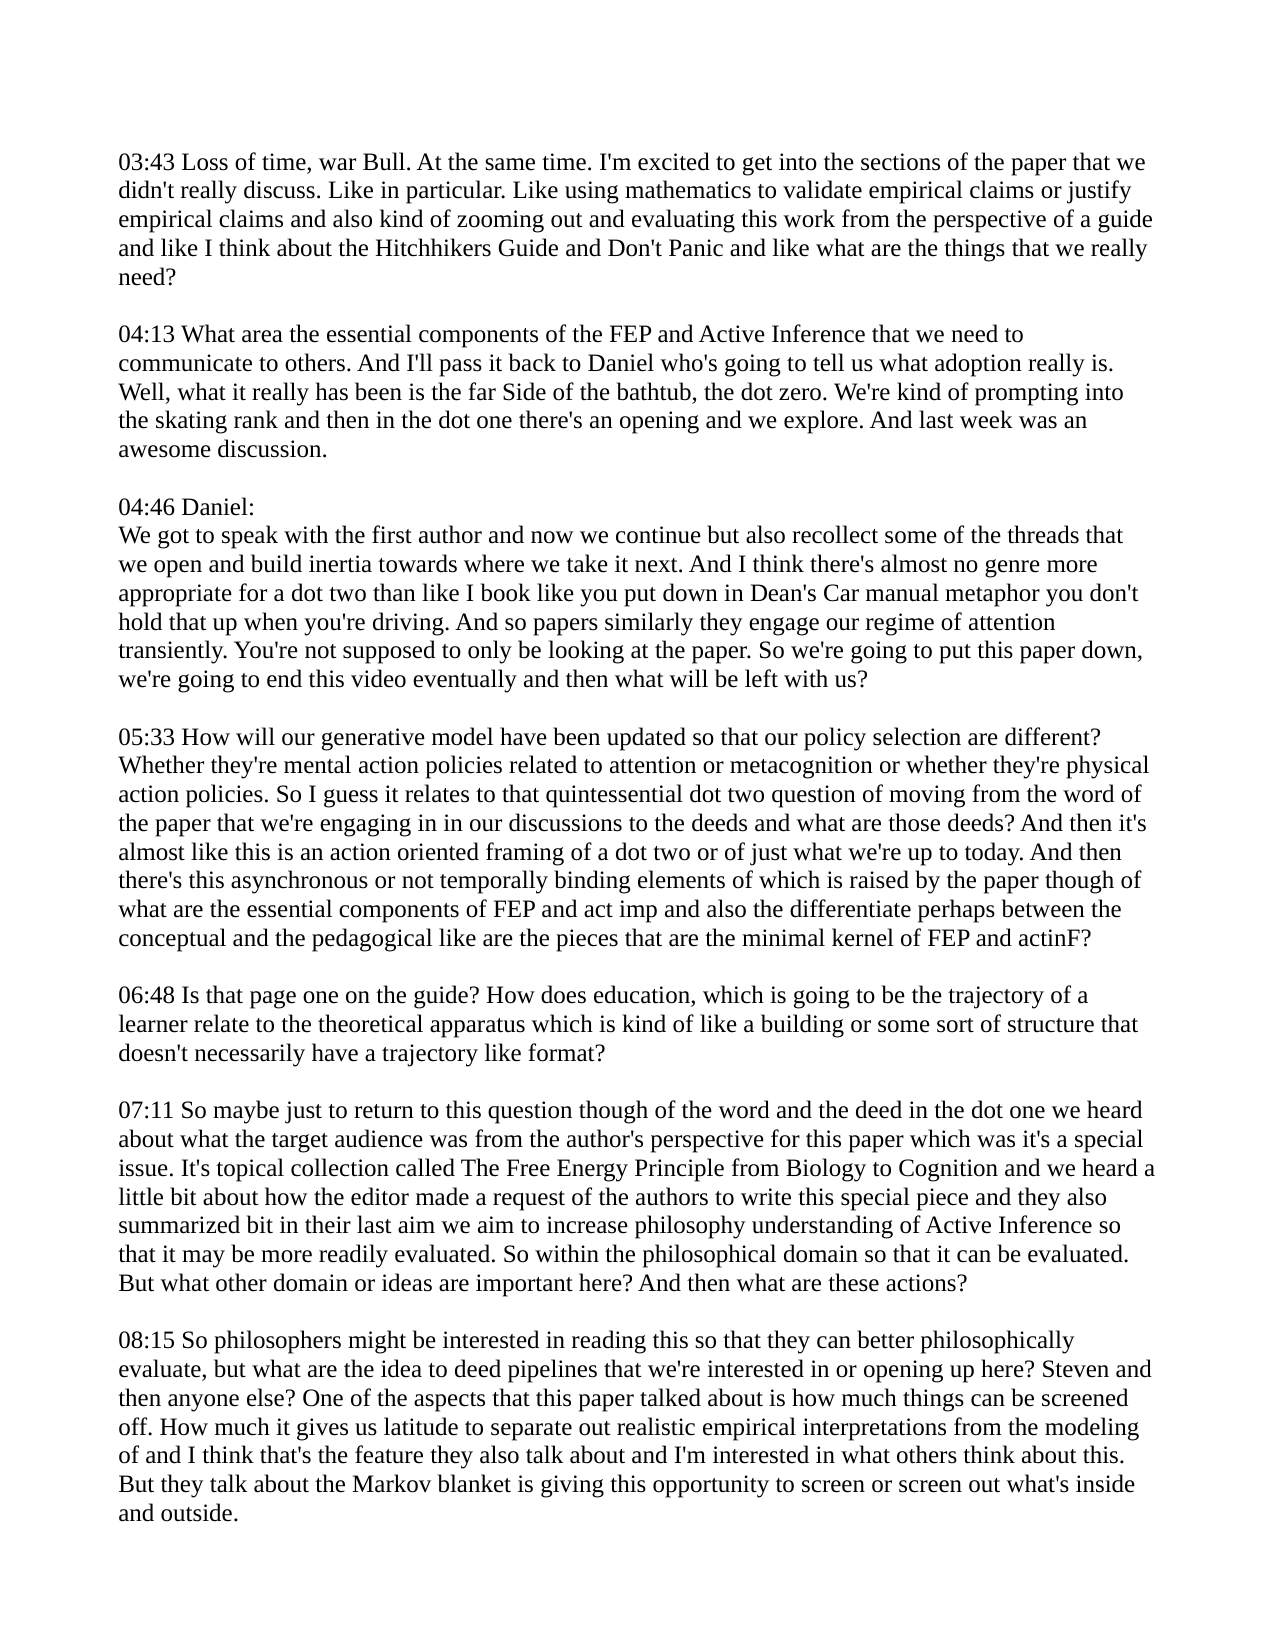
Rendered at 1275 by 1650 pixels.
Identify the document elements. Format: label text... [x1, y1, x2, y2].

text 03:43 Loss of time, war Bull. At the same time. I'm excited to get into the sections of the paper that we didn't really discuss. Like in particular. Like using mathematics to validate empirical claims or justify empirical claims and also kind of zooming out and evaluating this work from the perspective of a guide and like I think about the Hitchhikers Guide and Don't Panic and like what are the things that we really need? 04:13 What area the essential components of the FEP and Active Inference that we need to communicate to others. And I'll pass it back to Daniel who's going to tell us what adoption really is. Well, what it really has been is the far Side of the bathtub, the dot zero. We're kind of prompting into the skating rank and then in the dot one there's an opening and we explore. And last week was an awesome discussion. 04:46 Daniel: We got to speak with the first author and now we continue but also recollect some of the threads that we open and build inertia towards where we take it next. And I think there's almost no genre more appropriate for a dot two than like I book like you put down in Dean's Car manual metaphor you don't hold that up when you're driving. And so papers similarly they engage our regime of attention transiently. You're not supposed to only be looking at the paper. So we're going to put this paper down, we're going to end this video eventually and then what will be left with us? 05:33 How will our generative model have been updated so that our policy selection are different? Whether they're mental action policies related to attention or metacognition or whether they're physical action policies. So I guess it relates to that quintessential dot two question of moving from the word of the paper that we're engaging in in our discussions to the deeds and what are those deeds? And then it's almost like this is an action oriented framing of a dot two or of just what we're up to today. And then there's this asynchronous or not temporally binding elements of which is raised by the paper though of what are the essential components of FEP and act imp and also the differentiate perhaps between the conceptual and the pedagogical like are the pieces that are the minimal kernel of FEP and actinF? 06:48 Is that page one on the guide? How does education, which is going to be the trajectory of a learner relate to the theoretical apparatus which is kind of like a building or some sort of structure that doesn't necessarily have a trajectory like format? 07:11 So maybe just to return to this question though of the word and the deed in the dot one we heard about what the target audience was from the author's perspective for this paper which was it's a special issue. It's topical collection called The Free Energy Principle from Biology to Cognition and we heard a little bit about how the editor made a request of the authors to write this special piece and they also summarized bit in their last aim we aim to increase philosophy understanding of Active Inference so that it may be more readily evaluated. So within the philosophical domain so that it can be evaluated. But what other domain or ideas are important here? And then what are these actions? 08:15 So philosophers might be interested in reading this so that they can better philosophically evaluate, but what are the idea to deed pipelines that we're interested in or opening up here? Steven and then anyone else? One of the aspects that this paper talked about is how much things can be screened off. How much it gives us latitude to separate out realistic empirical interpretations from the modeling of and I think that's the feature they also talk about and I'm interested in what others think about this. But they talk about the Markov blanket is giving this opportunity to screen or screen out what's inside and outside. [118, 118, 1157, 1527]
